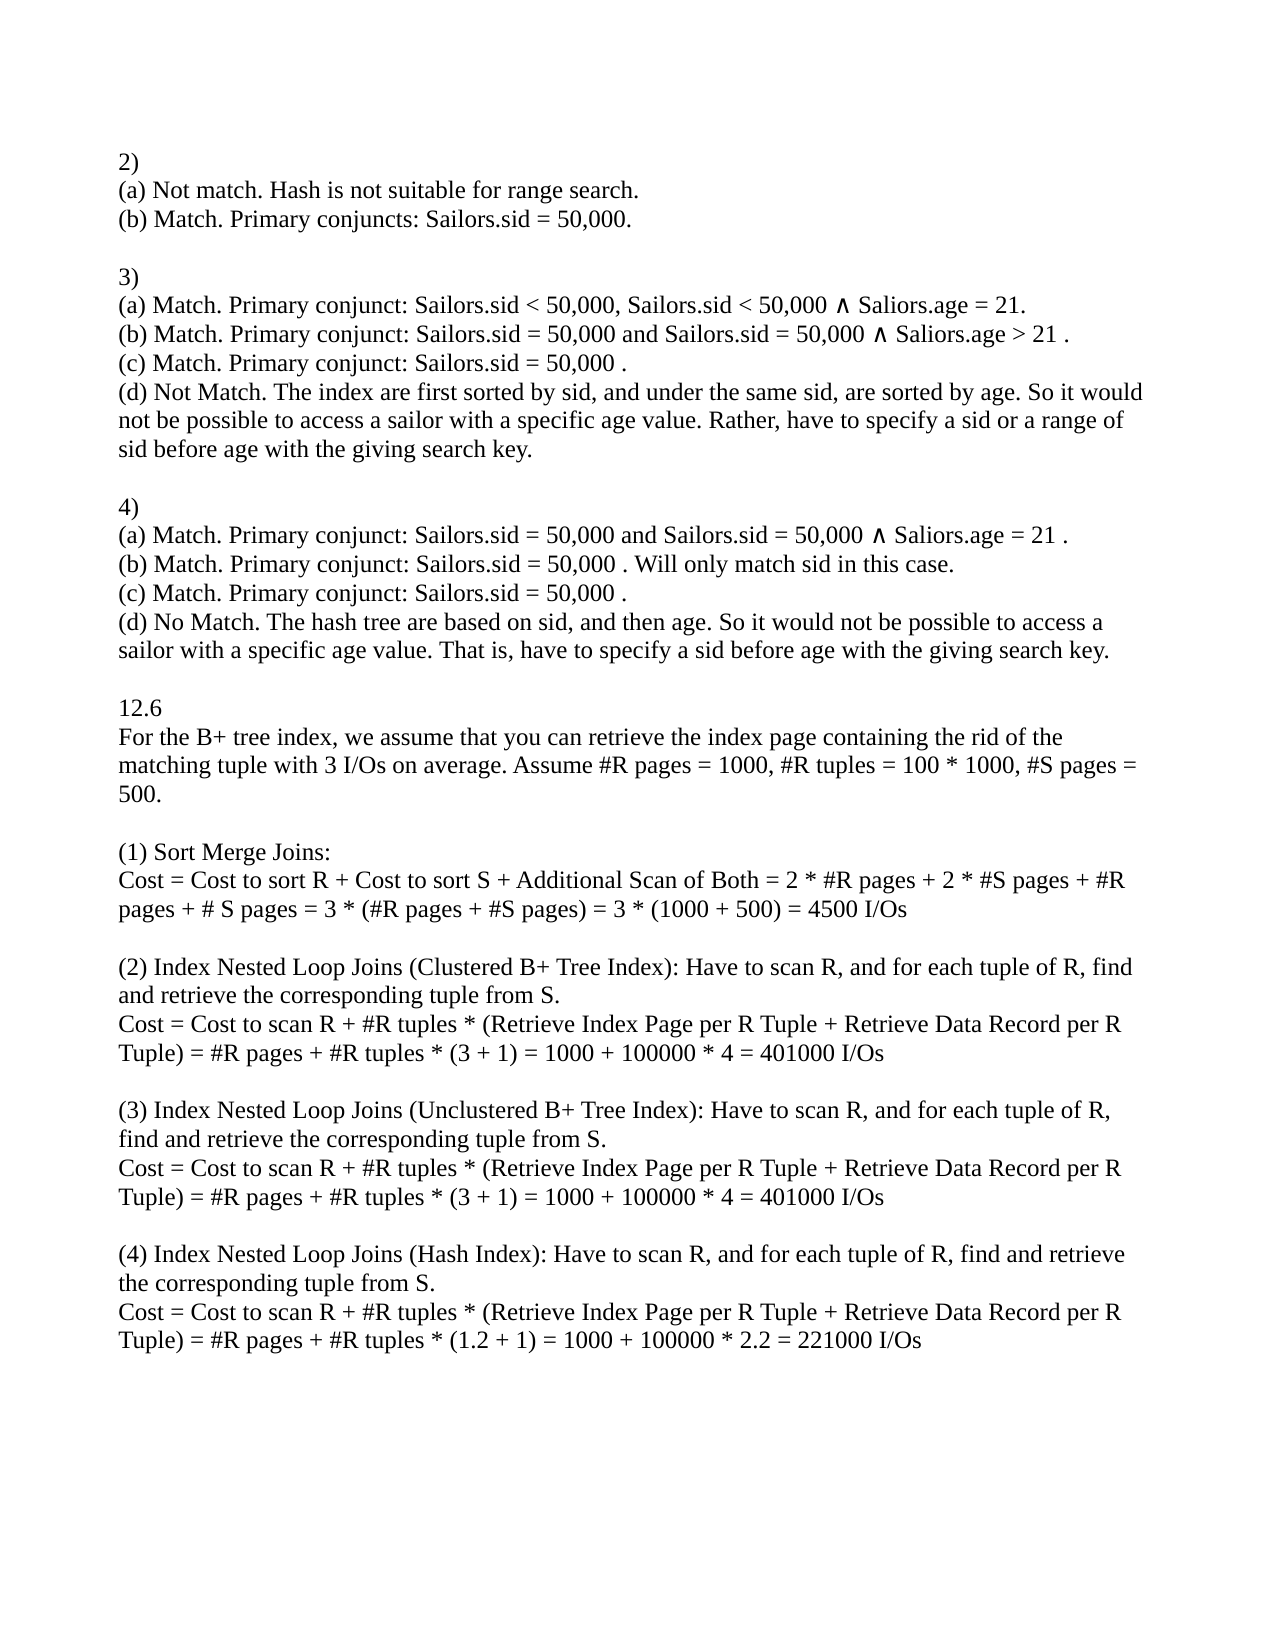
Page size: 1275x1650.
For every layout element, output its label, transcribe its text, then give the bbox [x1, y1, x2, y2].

text (1) Sort Merge Joins: [118, 837, 1157, 866]
text (4) Index Nested Loop Joins (Hash Index): Have to scan R, and for each tuple of R, find and retrieve the corresponding tuple from S. [118, 1239, 1157, 1297]
text (2) Index Nested Loop Joins (Clustered B+ Tree Index): Have to scan R, and for each tuple of R, find and retrieve the corresponding tuple from S. [118, 952, 1157, 1009]
text (c) Match. Primary conjunct: Sailors.sid = 50,000 . [118, 578, 1157, 607]
text (a) Match. Primary conjunct: Sailors.sid = 50,000 and Sailors.sid = 50,000 ∧ Saliors.age = 21 . [118, 521, 1157, 549]
text For the B+ tree index, we assume that you can retrieve the index page containing the rid of the matching tuple with 3 I/Os on average. Assume #R pages = 1000, #R tuples = 100 * 1000, #S pages = 500. [118, 722, 1157, 808]
text Cost = Cost to scan R + #R tuples * (Retrieve Index Page per R Tuple + Retrieve Data Record per R Tuple) = #R pages + #R tuples * (3 + 1) = 1000 + 100000 * 4 = 401000 I/Os [118, 1153, 1157, 1211]
text Cost = Cost to sort R + Cost to sort S + Additional Scan of Both = 2 * #R pages + 2 * #S pages + #R pages + # S pages = 3 * (#R pages + #S pages) = 3 * (1000 + 500) = 4500 I/Os [118, 866, 1157, 923]
text 2) [118, 147, 1157, 176]
text (b) Match. Primary conjuncts: Sailors.sid = 50,000. [118, 204, 1157, 233]
text (a) Not match. Hash is not suitable for range search. [118, 176, 1157, 204]
text Cost = Cost to scan R + #R tuples * (Retrieve Index Page per R Tuple + Retrieve Data Record per R Tuple) = #R pages + #R tuples * (1.2 + 1) = 1000 + 100000 * 2.2 = 221000 I/Os [118, 1297, 1157, 1354]
text 4) [118, 492, 1157, 521]
text (d) Not Match. The index are first sorted by sid, and under the same sid, are sorted by age. So it would not be possible to access a sailor with a specific age value. Rather, have to specify a sid or a range of sid before age with the giving search key. [118, 377, 1157, 463]
text (b) Match. Primary conjunct: Sailors.sid = 50,000 and Sailors.sid = 50,000 ∧ Saliors.age > 21 . [118, 319, 1157, 348]
text (b) Match. Primary conjunct: Sailors.sid = 50,000 . Will only match sid in this case. [118, 549, 1157, 578]
text 12.6 [118, 693, 1157, 722]
text (a) Match. Primary conjunct: Sailors.sid < 50,000, Sailors.sid < 50,000 ∧ Saliors.age = 21. [118, 291, 1157, 319]
text (3) Index Nested Loop Joins (Unclustered B+ Tree Index): Have to scan R, and for each tuple of R, find and retrieve the corresponding tuple from S. [118, 1096, 1157, 1153]
text 3) [118, 262, 1157, 291]
text (d) No Match. The hash tree are based on sid, and then age. So it would not be possible to access a sailor with a specific age value. That is, have to specify a sid before age with the giving search key. [118, 607, 1157, 664]
text Cost = Cost to scan R + #R tuples * (Retrieve Index Page per R Tuple + Retrieve Data Record per R Tuple) = #R pages + #R tuples * (3 + 1) = 1000 + 100000 * 4 = 401000 I/Os [118, 1009, 1157, 1067]
text (c) Match. Primary conjunct: Sailors.sid = 50,000 . [118, 348, 1157, 377]
